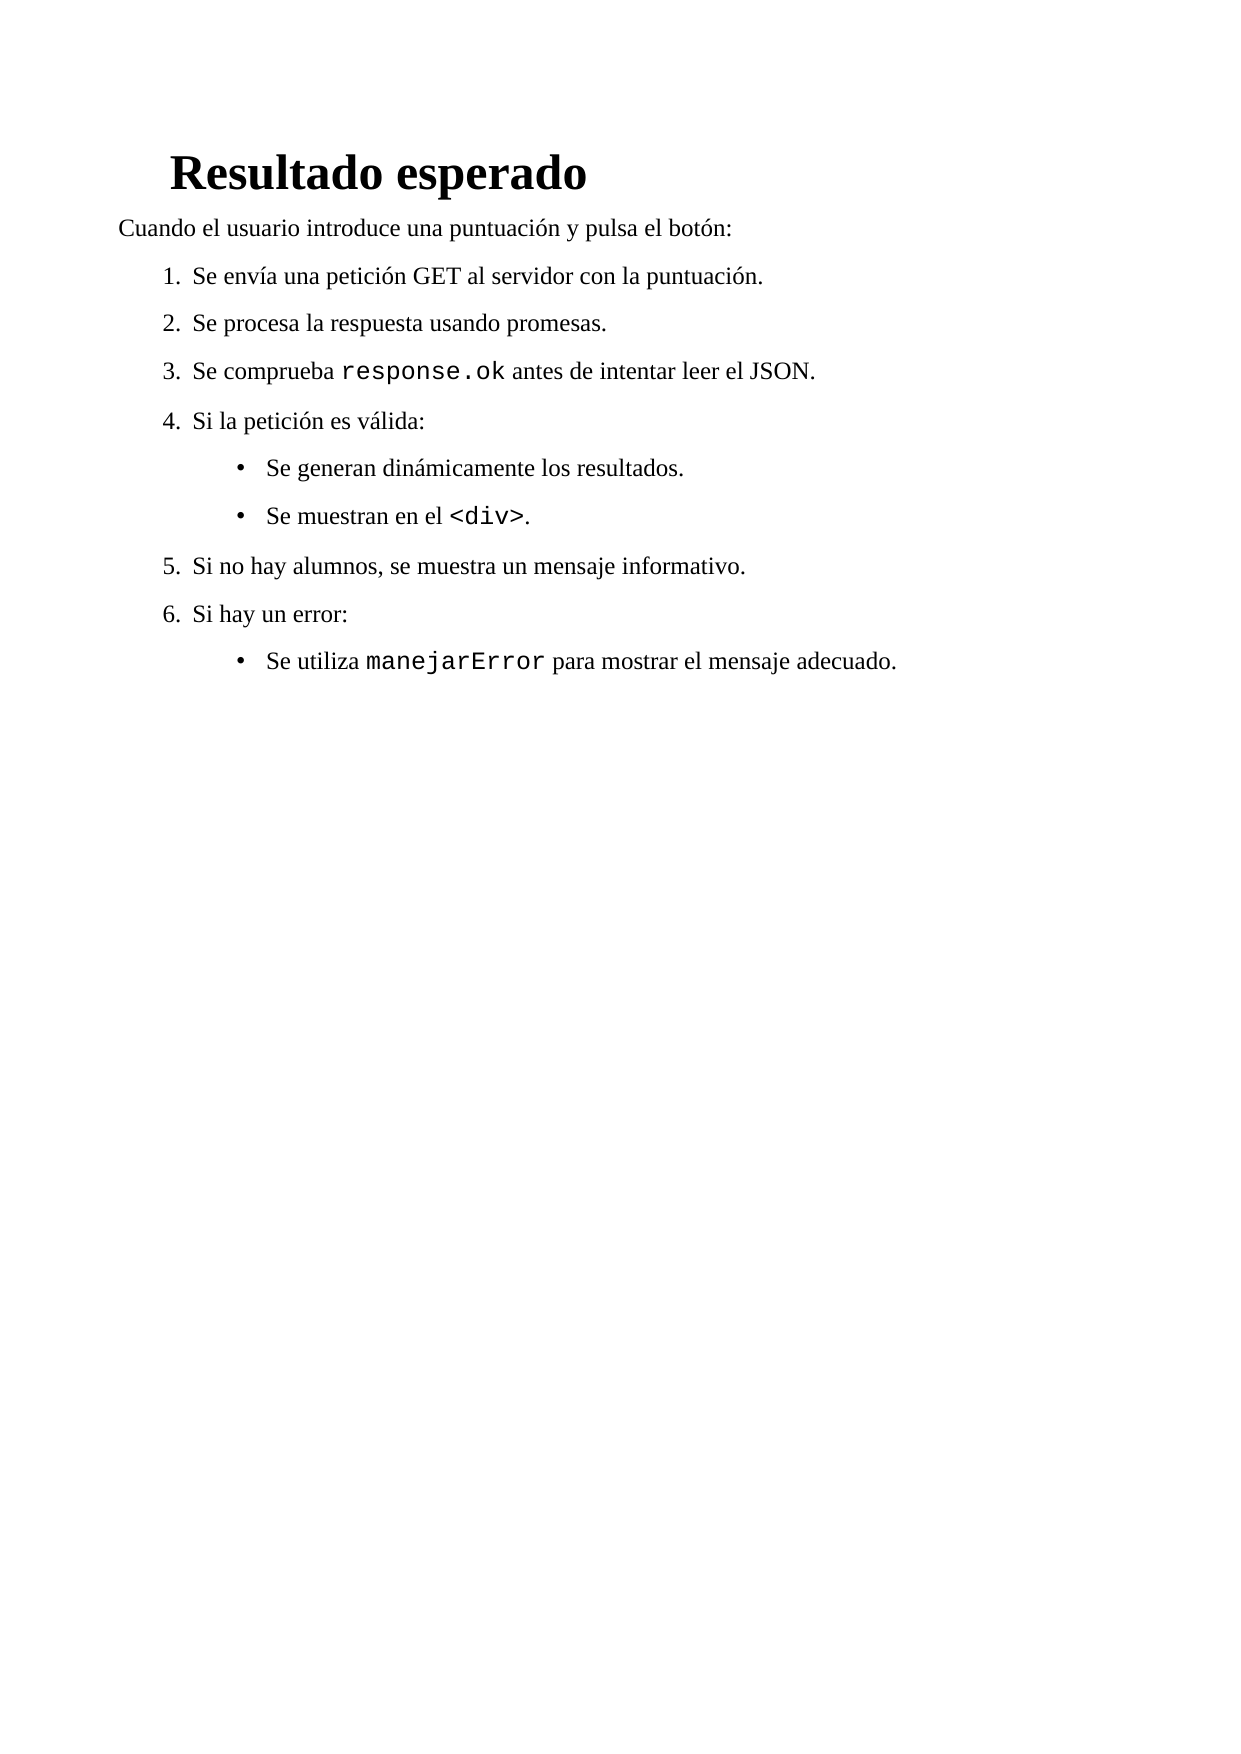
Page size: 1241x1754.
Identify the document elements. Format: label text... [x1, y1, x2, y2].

list Se comprueba response.ok antes de intentar leer el JSON. [162, 356, 1122, 387]
list Se generan dinámicamente los resultados. [236, 453, 1122, 482]
text Cuando el usuario introduce una puntuación y pulsa el botón: [118, 213, 1122, 242]
subtitle 🎉 Resultado esperado [118, 143, 1122, 201]
list Si la petición es válida: [162, 406, 1122, 435]
list Se utiliza manejarError para mostrar el mensaje adecuado. [236, 646, 1122, 677]
list Se procesa la respuesta usando promesas. [162, 308, 1122, 337]
list Se muestran en el <div>. [236, 501, 1122, 532]
list Se envía una petición GET al servidor con la puntuación. [162, 261, 1122, 289]
list Si hay un error: [162, 599, 1122, 627]
list Si no hay alumnos, se muestra un mensaje informativo. [162, 551, 1122, 580]
